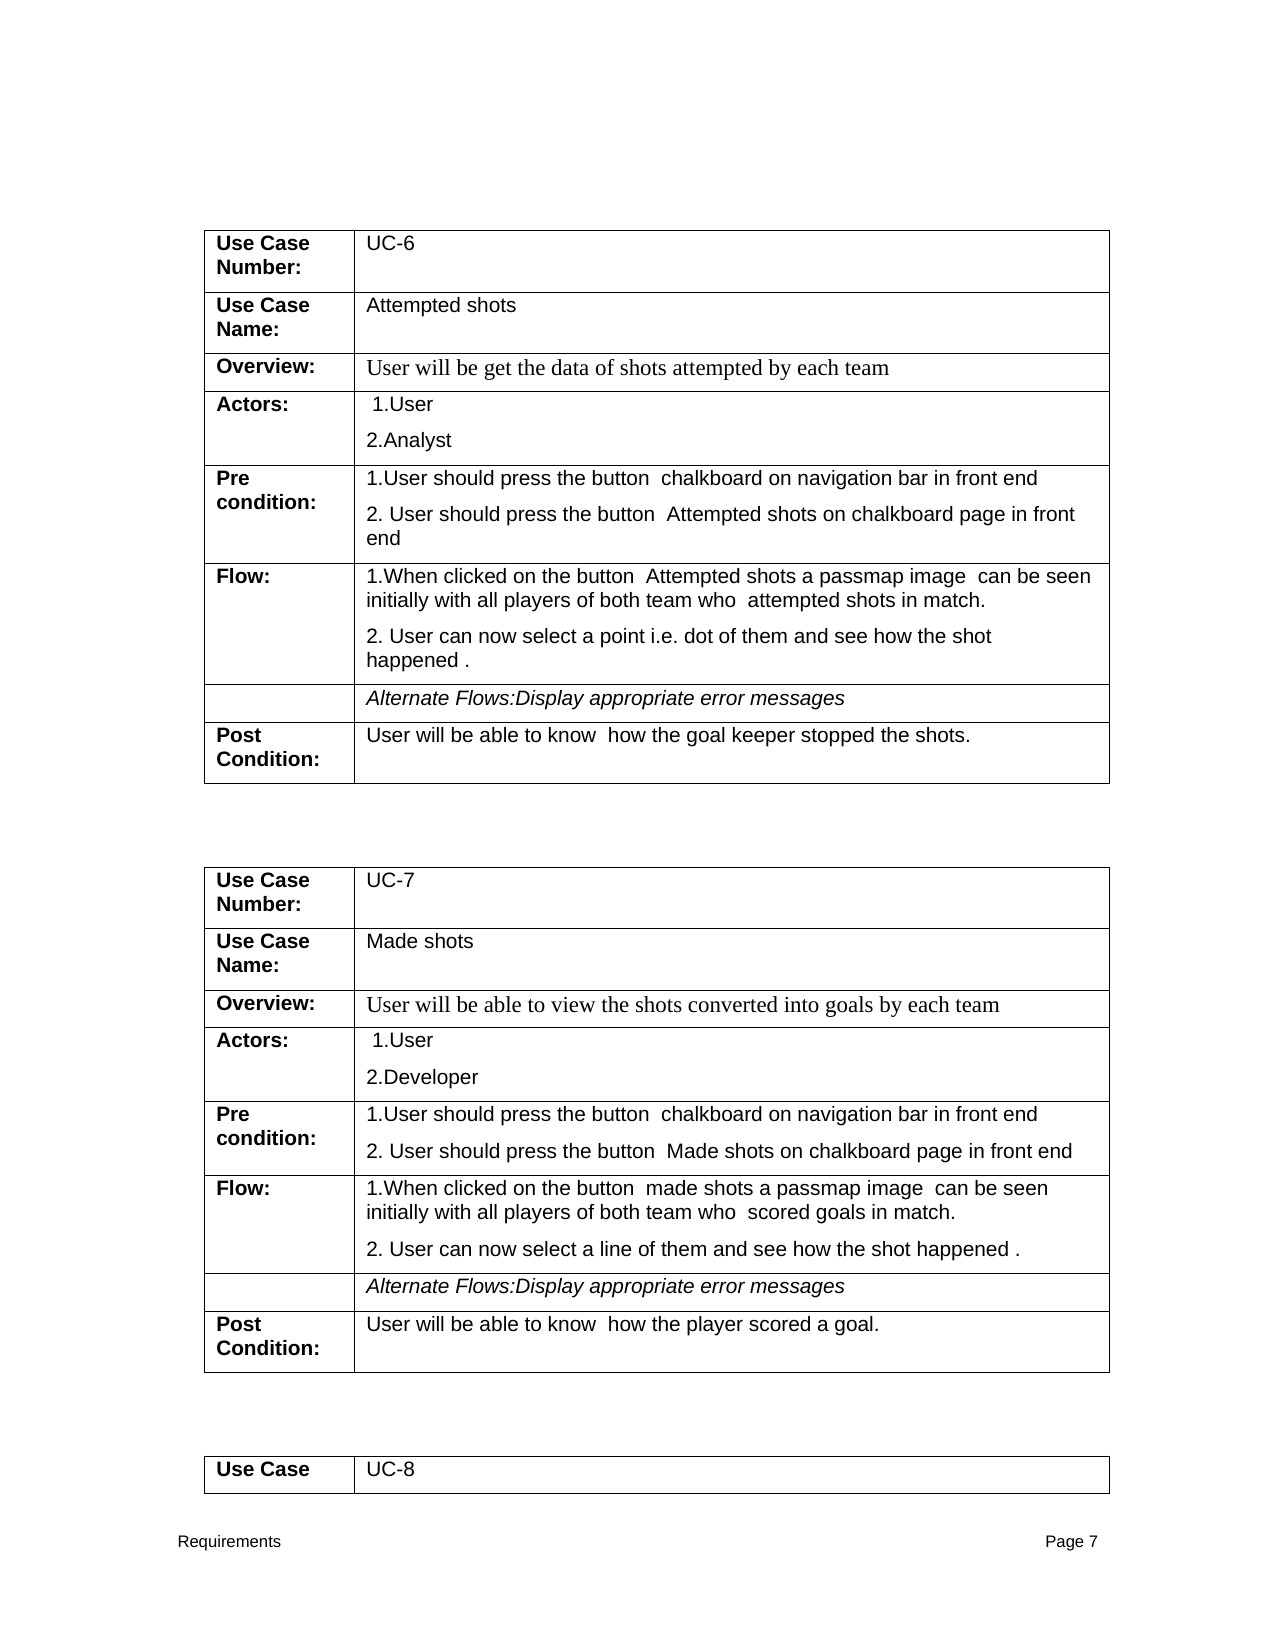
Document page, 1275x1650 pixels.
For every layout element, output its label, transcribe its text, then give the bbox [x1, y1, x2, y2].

table_header Use Case [205, 1457, 354, 1493]
table_header UC-6 [355, 231, 1109, 292]
table_header Use Case Number: [205, 231, 354, 292]
table_cell Pre condition: [205, 1102, 354, 1175]
table_cell Post Condition: [205, 1312, 354, 1372]
table_cell Overview: [205, 354, 354, 391]
table_cell [205, 685, 354, 722]
table_cell Pre condition: [205, 466, 354, 562]
table_cell [205, 1274, 354, 1311]
table_header Use Case Number: [205, 868, 354, 928]
table_cell Actors: [205, 392, 354, 464]
table_cell Use Case Name: [205, 929, 354, 990]
table_cell 1.User should press the button chalkboard on navigation bar in front end 2. User should press the button Attempted shots on chalkboard page in front end [355, 466, 1109, 562]
table_header UC-8 [355, 1457, 1109, 1493]
table_cell Alternate Flows:Display appropriate error messages [355, 1274, 1109, 1311]
table_cell User will be able to know how the goal keeper stopped the shots. [355, 723, 1109, 783]
table_cell 1.User should press the button chalkboard on navigation bar in front end 2. User should press the button Made shots on chalkboard page in front end [355, 1102, 1109, 1175]
table_cell 1.When clicked on the button made shots a passmap image can be seen initially with all players of both team who scored goals in match. 2. User can now select a line of them and see how the shot happened . [355, 1176, 1109, 1273]
table_cell 1.When clicked on the button Attempted shots a passmap image can be seen initially with all players of both team who attempted shots in match. 2. User can now select a point i.e. dot of them and see how the shot happened . [355, 564, 1109, 684]
table_cell User will be able to view the shots converted into goals by each team [355, 991, 1109, 1027]
table_cell Flow: [205, 1176, 354, 1273]
table_header UC-7 [355, 868, 1109, 928]
table_cell Alternate Flows:Display appropriate error messages [355, 685, 1109, 722]
table_cell User will be able to know how the player scored a goal. [355, 1312, 1109, 1372]
table_cell User will be get the data of shots attempted by each team [355, 354, 1109, 391]
table_cell 1.User 2.Analyst [355, 392, 1109, 464]
table_cell Flow: [205, 564, 354, 684]
table_cell Overview: [205, 991, 354, 1027]
table_cell Use Case Name: [205, 293, 354, 353]
table_cell Made shots [355, 929, 1109, 990]
table_cell Actors: [205, 1028, 354, 1101]
table_cell 1.User 2.Developer [355, 1028, 1109, 1101]
table_cell Attempted shots [355, 293, 1109, 353]
table_cell Post Condition: [205, 723, 354, 783]
